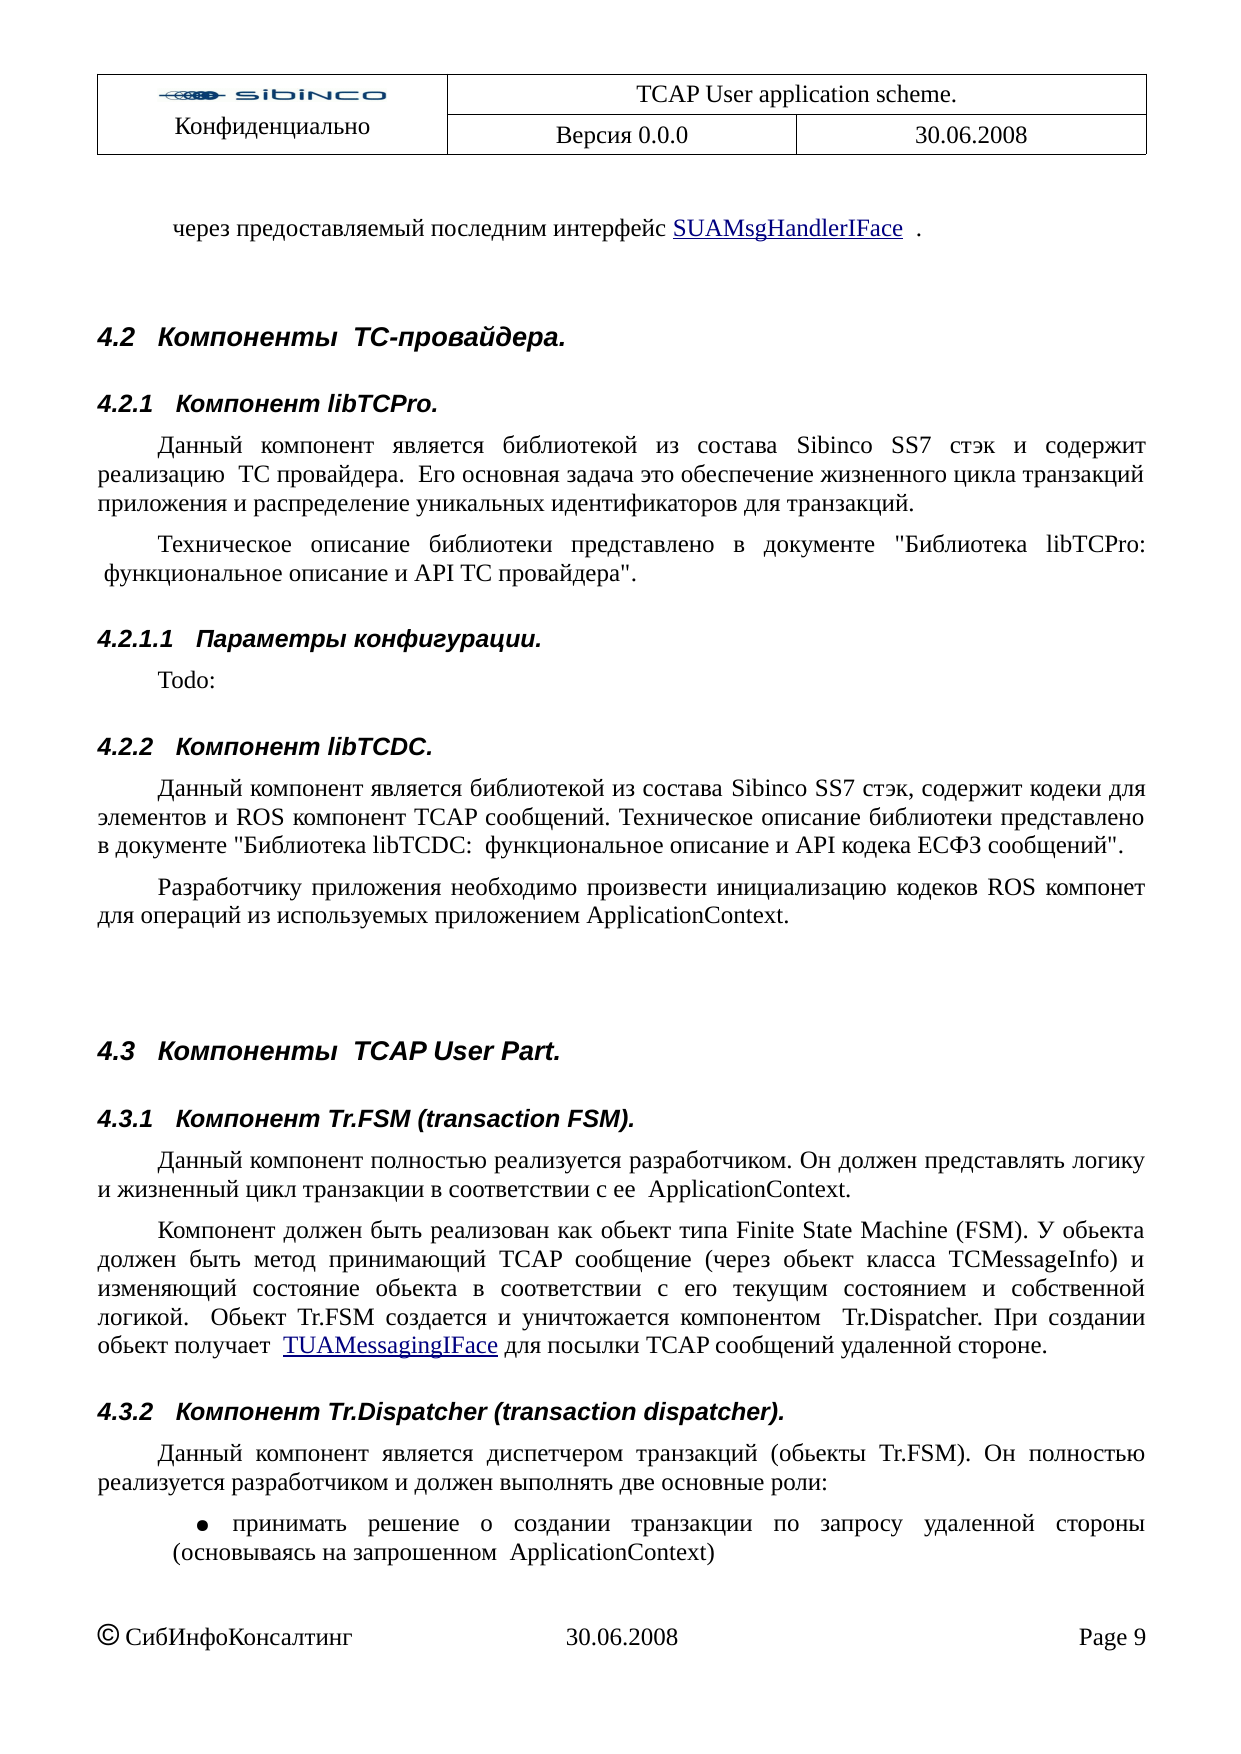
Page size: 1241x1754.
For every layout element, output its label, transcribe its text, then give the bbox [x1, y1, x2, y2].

text Данный компонент является диспетчером транзакций (обьекты Tr.FSM). Он полностью реализуется разработчиком и должен выполнять две основные роли: [97, 1438, 1146, 1495]
text Todo: [97, 665, 1146, 694]
text Техническое описание библиотеки представлено в документе "Библиотека libTCPro: функциональное описание и API TC провайдера". [97, 529, 1146, 587]
subtitle Параметры конфигурации. [97, 624, 1146, 653]
text Разработчику приложения необходимо произвести инициализацию кодеков ROS компонет для операций из используемых приложением ApplicationContext. [97, 872, 1146, 929]
subtitle Компоненты TCAP User Part. [97, 1035, 1146, 1067]
subtitle Компонент Tr.FSM (transaction FSM). [97, 1104, 1146, 1133]
text Данный компонент является библиотекой из состава Sibinco SS7 стэк и содержит реализацию TC провайдера. Его основная задача это обеспечение жизненного цикла транзакций приложения и распределение уникальных идентификаторов для транзакций. [97, 431, 1146, 517]
subtitle Компоненты TC-провайдера. [97, 321, 1146, 352]
list через предоставляемый последним интерфейс SUAMsgHandlerIFace . [135, 213, 1146, 242]
text Данный компонент является библиотекой из состава Sibinco SS7 стэк, содержит кодеки для элементов и ROS компонент TCAP сообщений. Техническое описание библиотеки представлено в документе "Библиотека libTCDC: функциональное описание и API кодека ЕСФЗ сообщений". [97, 773, 1146, 859]
text Данный компонент полностью реализуется разработчиком. Он должен представлять логику и жизненный цикл транзакции в соответствии с ее ApplicationContext. [97, 1145, 1146, 1203]
text Компонент должен быть реализован как обьект типа Finite State Machine (FSM). У обьекта должен быть метод принимающий TCAP сообщение (через обьект класса TCMessageInfo) и изменяющий состояние обьекта в соответствии с его текущим состоянием и собственной логикой. Обьект Tr.FSM создается и уничтожается компонентом Tr.Dispatcher. При создании обьект получает ТUAMessagingIFace для посылки TCAP сообщений удаленной стороне. [97, 1215, 1146, 1359]
subtitle Компонент libTCPro. [97, 389, 1146, 418]
subtitle Компонент Tr.Dispatcher (transaction dispatcher). [97, 1397, 1146, 1425]
subtitle Компонент libTCDC. [97, 732, 1146, 760]
list принимать решение о создании транзакции по запросу удаленной стороны (основываясь на запрошенном ApplicationContext) [135, 1508, 1146, 1565]
